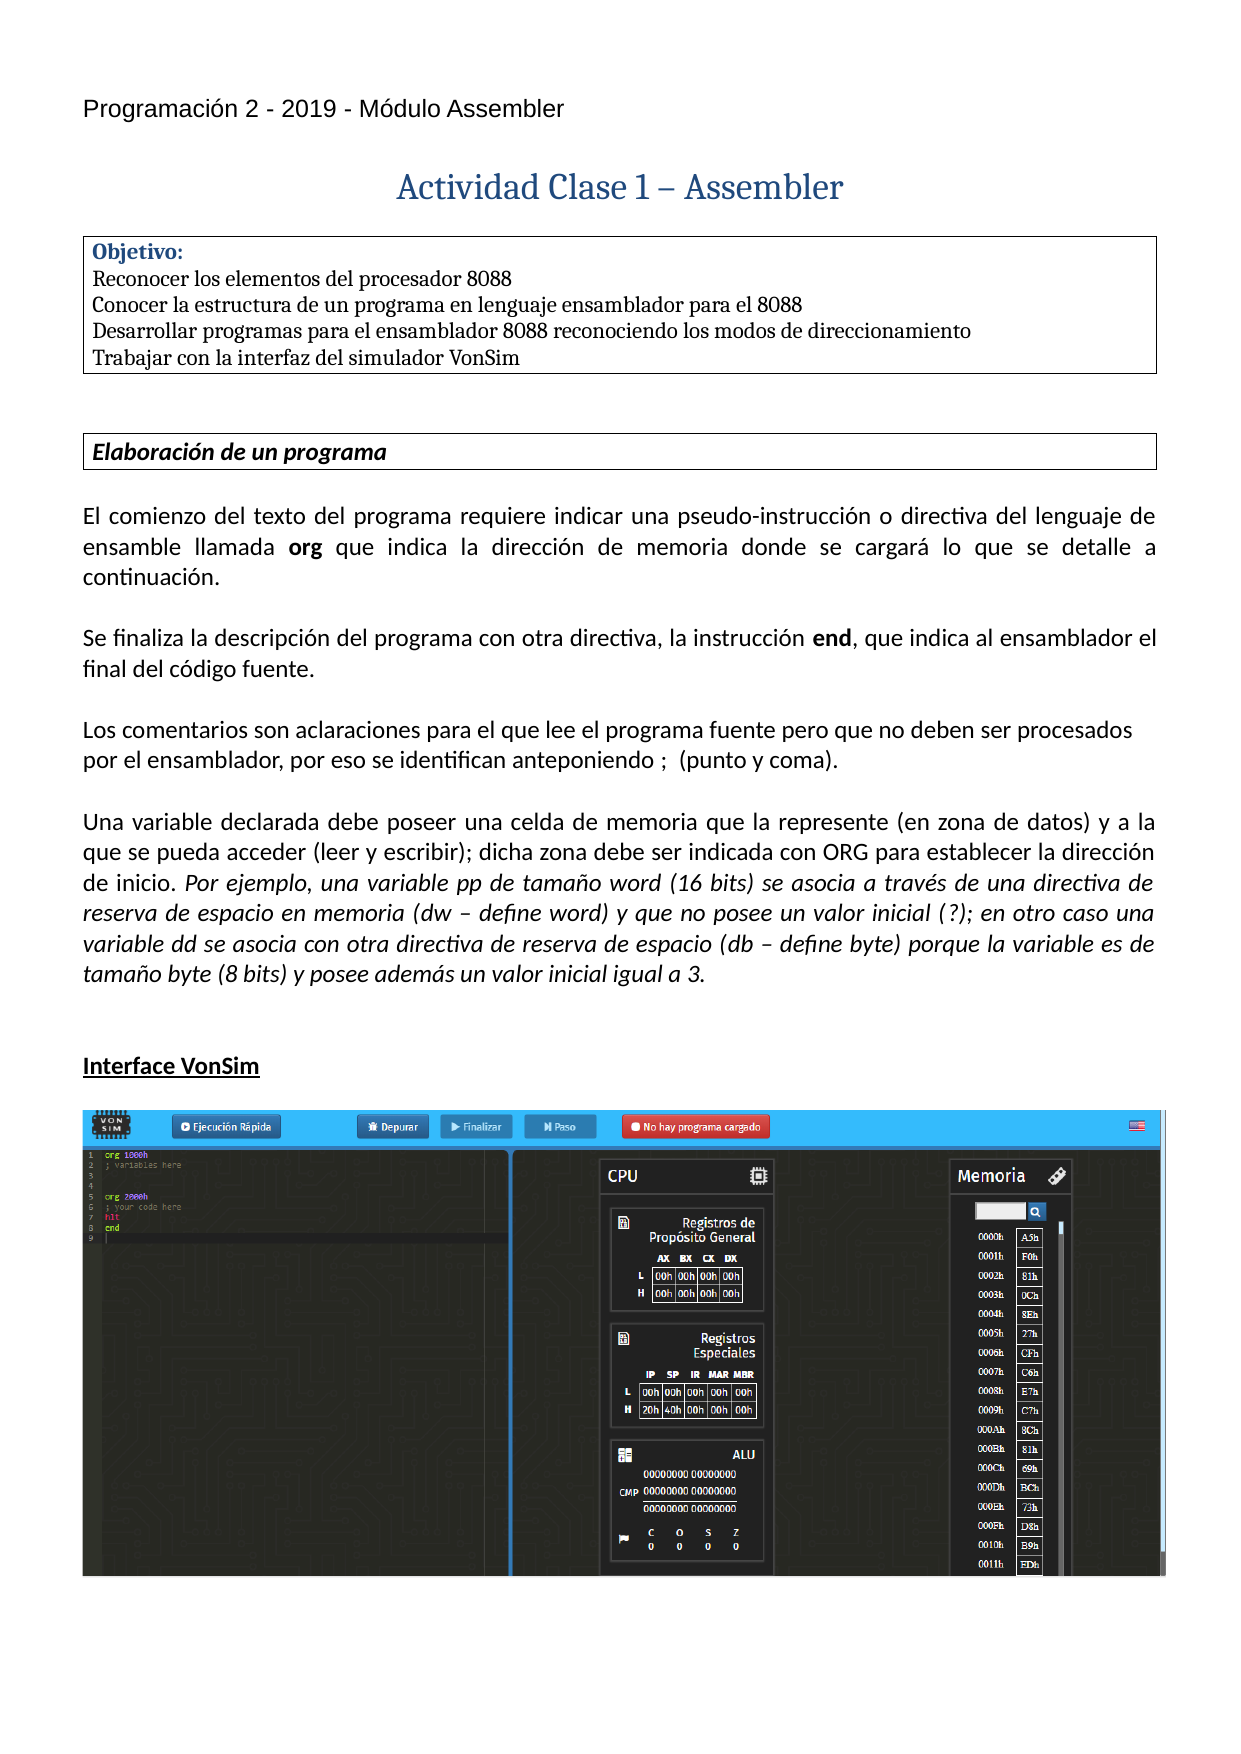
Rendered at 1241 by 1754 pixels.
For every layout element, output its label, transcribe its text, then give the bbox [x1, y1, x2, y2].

text Se finaliza la descripción del programa con otra directiva, la instrucción end, que indica al ensamblador el final del código fuente. [83, 622, 1157, 683]
text Elaboración de un programa [84, 434, 1156, 469]
text Conocer la estructura de un programa en lenguaje ensamblador para el 8088 [84, 288, 1156, 315]
text Desarrollar programas para el ensamblador 8088 reconociendo los modos de direccionamiento [84, 315, 1156, 341]
text El comienzo del texto del programa requiere indicar una pseudo-instrucción o directiva del lenguaje de ensamble llamada org que indica la dirección de memoria donde se cargará lo que se detalle a continuación. [83, 500, 1157, 592]
text Reconocer los elementos del procesador 8088 [84, 262, 1156, 288]
text Actividad Clase 1 – Assembler [83, 165, 1157, 208]
text Objetivo: [84, 237, 1156, 262]
text Los comentarios son aclaraciones para el que lee el programa fuente pero que no deben ser procesados por el ensamblador, por eso se identifican anteponiendo ; (punto y coma). [83, 714, 1157, 775]
text Interface VonSim [83, 1050, 1157, 1080]
text Trabajar con la interfaz del simulador VonSim [84, 341, 1156, 373]
text Una variable declarada debe poseer una celda de memoria que la represente (en zona de datos) y a la que se pueda acceder (leer y escribir); dicha zona debe ser indicada con ORG para establecer la dirección de inicio. Por ejemplo, una variable pp de tamaño word (16 bits) se asocia a través de una directiva de reserva de espacio en memoria (dw – define word) y que no posee un valor inicial (?); en otro caso una variable dd se asocia con otra directiva de reserva de espacio (db – define byte) porque la variable es de tamaño byte (8 bits) y posee además un valor inicial igual a 3. [83, 806, 1157, 989]
